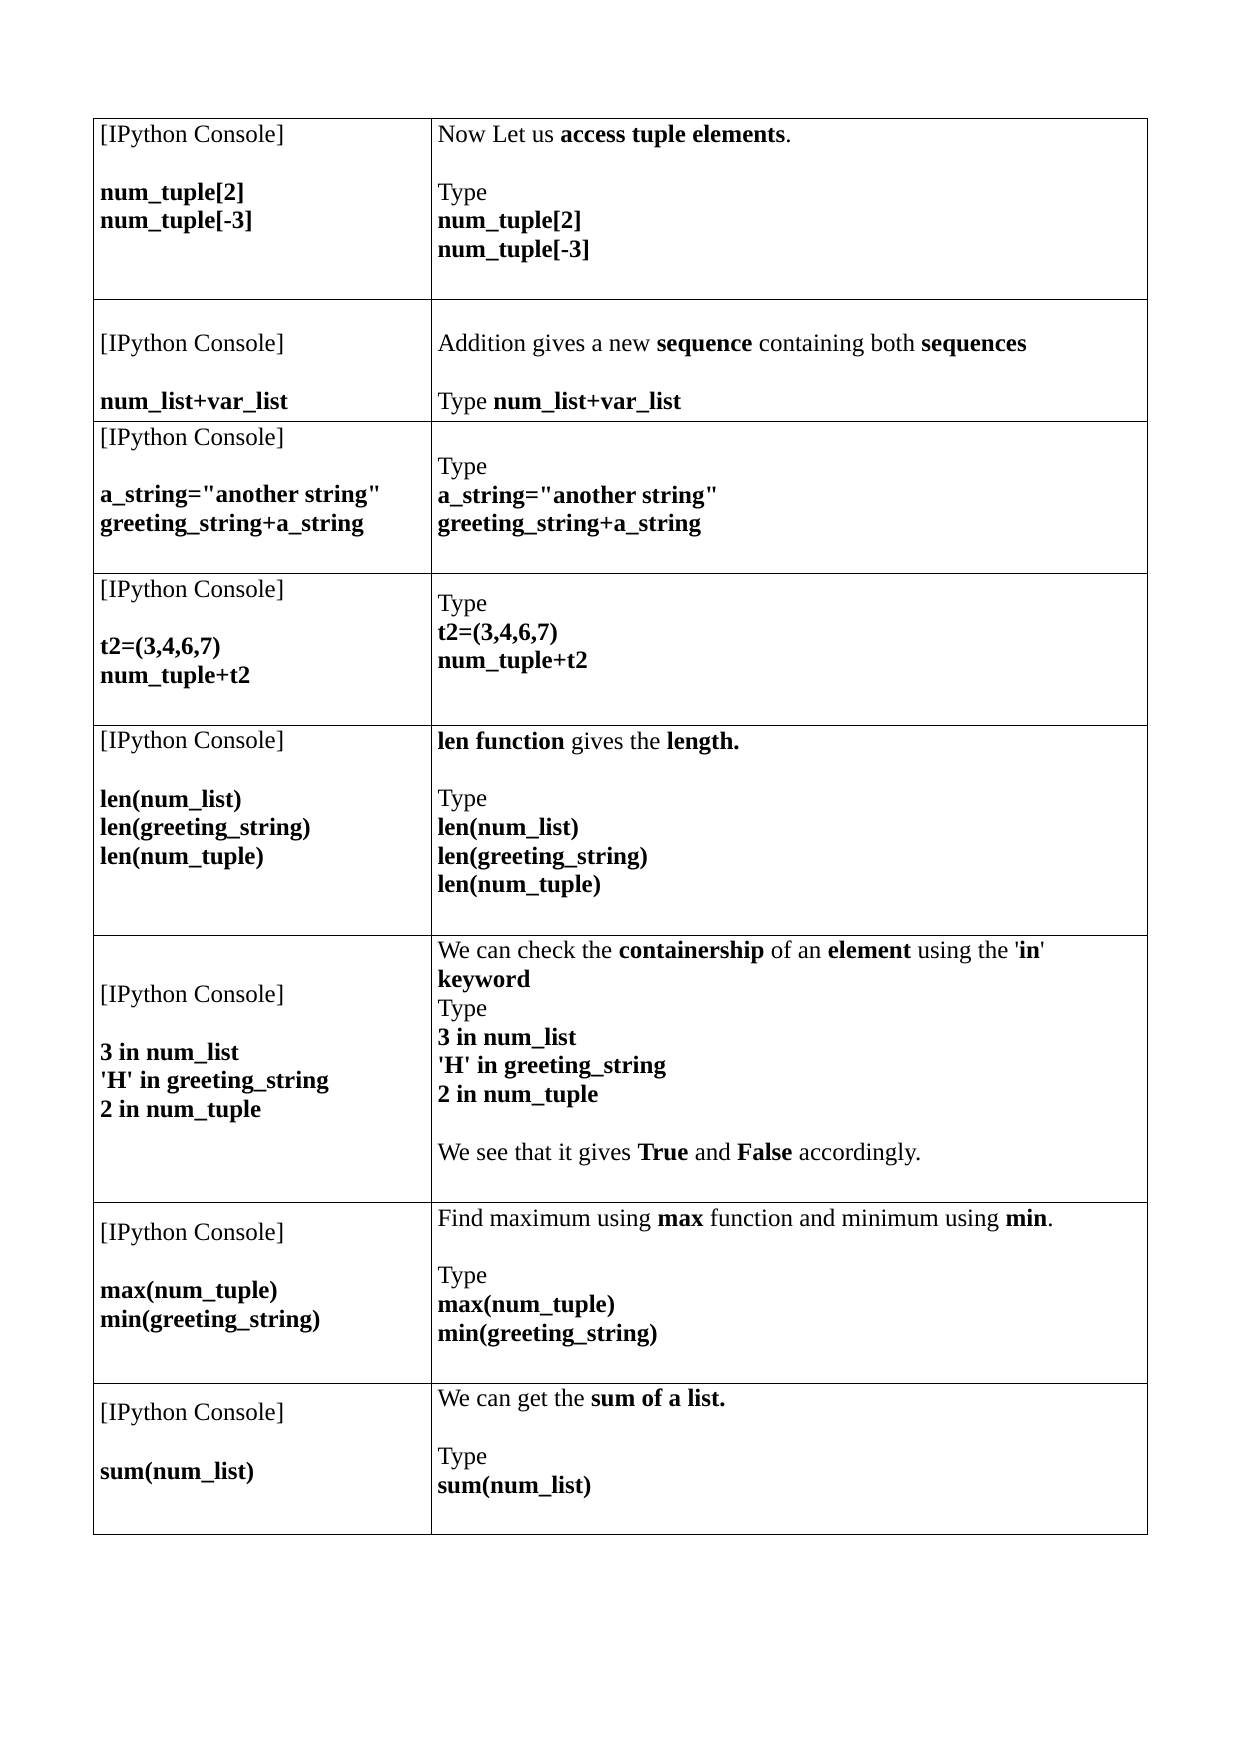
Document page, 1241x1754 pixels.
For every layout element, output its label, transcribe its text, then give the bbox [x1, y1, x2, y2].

table_cell [IPython Console] num_list+var_list [94, 300, 431, 421]
table_cell Find maximum using max function and minimum using min. Type max(num_tuple) min(greeting_string) [432, 1203, 1147, 1382]
table_cell [IPython Console] max(num_tuple) min(greeting_string) [94, 1203, 431, 1382]
table_cell [IPython Console] 3 in num_list 'H' in greeting_string 2 in num_tuple [94, 936, 431, 1202]
table_cell Addition gives a new sequence containing both sequences Type num_list+var_list [432, 300, 1147, 421]
table_cell Now Let us access tuple elements. Type num_tuple[2] num_tuple[-3] [432, 119, 1147, 299]
table_cell Type a_string="another string" greeting_string+a_string [432, 422, 1147, 573]
table_cell We can check the containership of an element using the 'in' keyword Type 3 in num_list 'H' in greeting_string 2 in num_tuple We see that it gives True and False accordingly. [432, 936, 1147, 1202]
table_cell [IPython Console] len(num_list) len(greeting_string) len(num_tuple) [94, 726, 431, 934]
table_cell Type t2=(3,4,6,7) num_tuple+t2 [432, 574, 1147, 724]
table_cell [IPython Console] sum(num_list) [94, 1384, 431, 1534]
table_cell len function gives the length. Type len(num_list) len(greeting_string) len(num_tuple) [432, 726, 1147, 934]
table_cell [IPython Console] t2=(3,4,6,7) num_tuple+t2 [94, 574, 431, 724]
table_cell [IPython Console] a_string="another string" greeting_string+a_string [94, 422, 431, 573]
table_cell We can get the sum of a list. Type sum(num_list) [432, 1384, 1147, 1534]
table_cell [IPython Console] num_tuple[2] num_tuple[-3] [94, 119, 431, 299]
